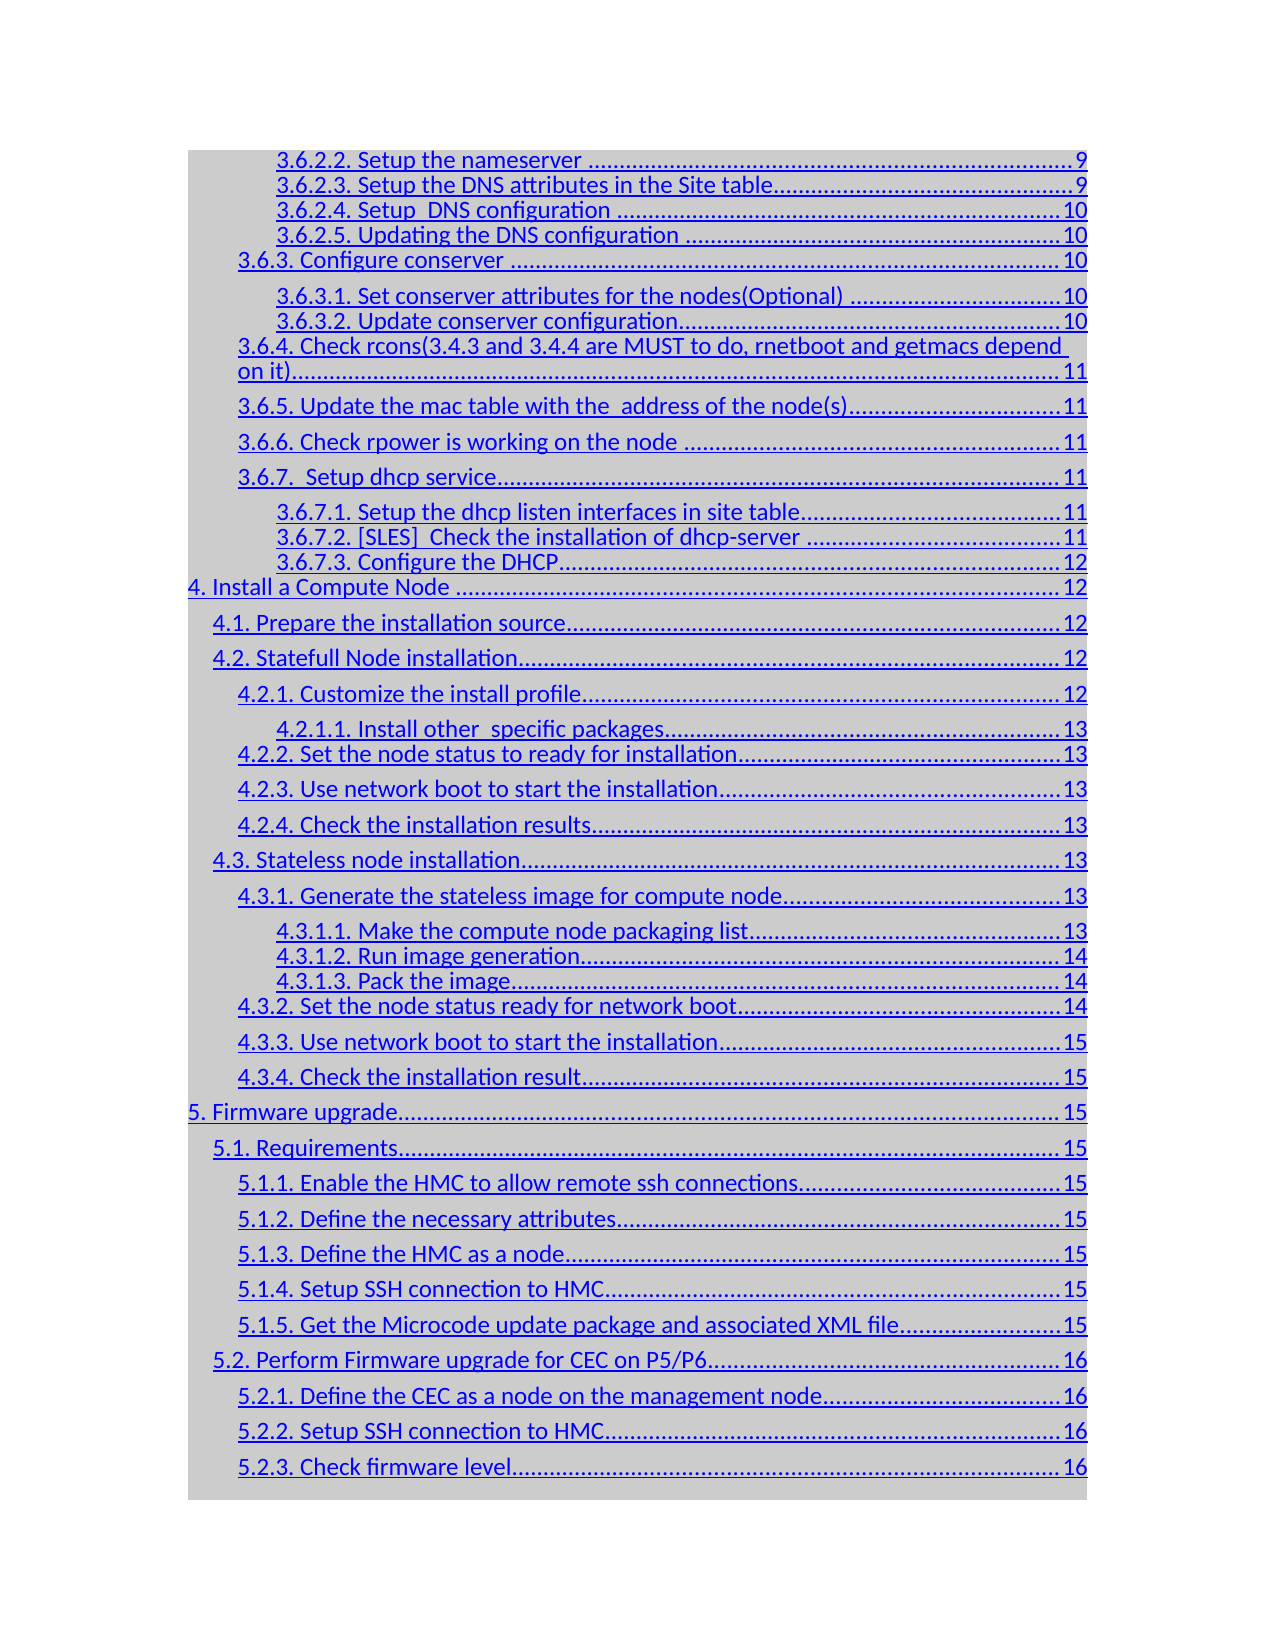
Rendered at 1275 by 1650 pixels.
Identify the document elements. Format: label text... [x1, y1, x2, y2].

text 5.1.3. Define the HMC as a node 15 [237, 1244, 1087, 1264]
text 3.6.3.1. Set conserver attributes for the nodes(Optional) 10 [276, 285, 1087, 306]
text 5.1.5. Get the Microcode update package and associated XML file 15 [237, 1314, 1087, 1335]
text 3.6.5. Update the mac table with the address of the node(s) 11 [237, 396, 828, 416]
text [237, 1265, 1087, 1269]
text 4.2.4. Check the installation results 13 [237, 814, 1087, 835]
text [212, 669, 1087, 673]
text 5. Firmware upgrade 15 [187, 1102, 1087, 1123]
text 3.6.3.2. Update conserver configuration 10 [276, 310, 1087, 331]
text 4.2.3. Use network boot to start the installation 13 [237, 779, 1087, 800]
text 3.6.7.3. Configure the DHCP 12 [276, 552, 1087, 573]
text 5.2.1. Define the CEC as a node on the management node 16 [237, 1385, 1087, 1406]
text 4.2.1. Customize the install profile 12 [237, 683, 1087, 704]
text 4.3.2. Set the node status ready for network boot 14 [237, 996, 1087, 1016]
text [237, 765, 1087, 769]
text 3.6.2.5. Updating the DNS configuration 10 [276, 225, 1087, 245]
text 5.1. Requirements 15 [212, 1137, 1087, 1158]
text 3.6.2.4. Setup DNS configuration 10 [276, 200, 1087, 220]
text 4.3.1. Generate the stateless image for compute node 13 [237, 885, 1087, 906]
text 3.6.6. Check rpower is working on the node 11 [237, 431, 1087, 452]
text 4.3.3. Use network boot to start the installation 15 [237, 1031, 1087, 1052]
text 4.3.1.2. Run image generation 14 [276, 946, 1087, 966]
text 5.2.3. Check firmware level 16 [237, 1456, 1087, 1477]
text 5.2. Perform Firmware upgrade for CEC on P5/P6 16 [212, 1350, 1087, 1370]
text [237, 1194, 1087, 1198]
text [212, 1371, 1087, 1375]
text 4.3.1.3. Pack the image 14 [276, 971, 1087, 991]
text 5.2.2. Setup SSH connection to HMC 16 [237, 1421, 1087, 1441]
text [237, 488, 1087, 492]
text 3.6.3. Configure conserver 10 [237, 250, 1087, 270]
text 3.6.5. Update the mac table with the address of the node(s) 11 [237, 417, 1087, 421]
text [237, 271, 1087, 275]
text 3.6.2.3. Setup the DNS attributes in the Site table 9 [276, 175, 1087, 195]
text 4.3.4. Check the installation result 15 [237, 1067, 1087, 1087]
text 4. Install a Compute Node 12 [187, 577, 1087, 598]
text 3.6.7.2. [SLES] Check the installation of dhcp-server 11 [276, 527, 359, 548]
text 3.6.7. Setup dhcp service 11 [237, 467, 1087, 487]
text 3.6.5. Update the mac table with the address of the node(s) 11 [843, 396, 1087, 416]
text 4.3. Stateless node installation 13 [212, 850, 1087, 870]
text [237, 1442, 1087, 1446]
text [237, 1088, 1087, 1092]
text [237, 1017, 1087, 1021]
text 3.6.7.1. Setup the dhcp listen interfaces in site table 11 [276, 502, 1087, 523]
text 5.1.2. Define the necessary attributes 15 [237, 1208, 1087, 1229]
text 3.6.2.2. Setup the nameserver 9 [276, 150, 1087, 170]
text 5.1.4. Setup SSH connection to HMC 15 [237, 1279, 1087, 1300]
text 4.2. Statefull Node installation 12 [212, 648, 1087, 668]
text 4.2.2. Set the node status to ready for installation 13 [237, 744, 1087, 764]
text 4.1. Prepare the installation source 12 [212, 612, 1087, 633]
text 3.6.4. Check rcons(3.4.3 and 3.4.4 are MUST to do, rnetboot and getmacs depend on it) 11 [237, 335, 1087, 381]
text 4.2.1.1. Install other specific packages 13 [276, 719, 1087, 739]
text [212, 871, 1087, 875]
text 3.6.7.2. [SLES] Check the installation of dhcp-server 11 [416, 527, 1087, 548]
text 5.1.1. Enable the HMC to allow remote ssh connections. 15 [237, 1173, 1087, 1193]
text 4.3.1.1. Make the compute node packaging list 13 [276, 921, 1087, 941]
